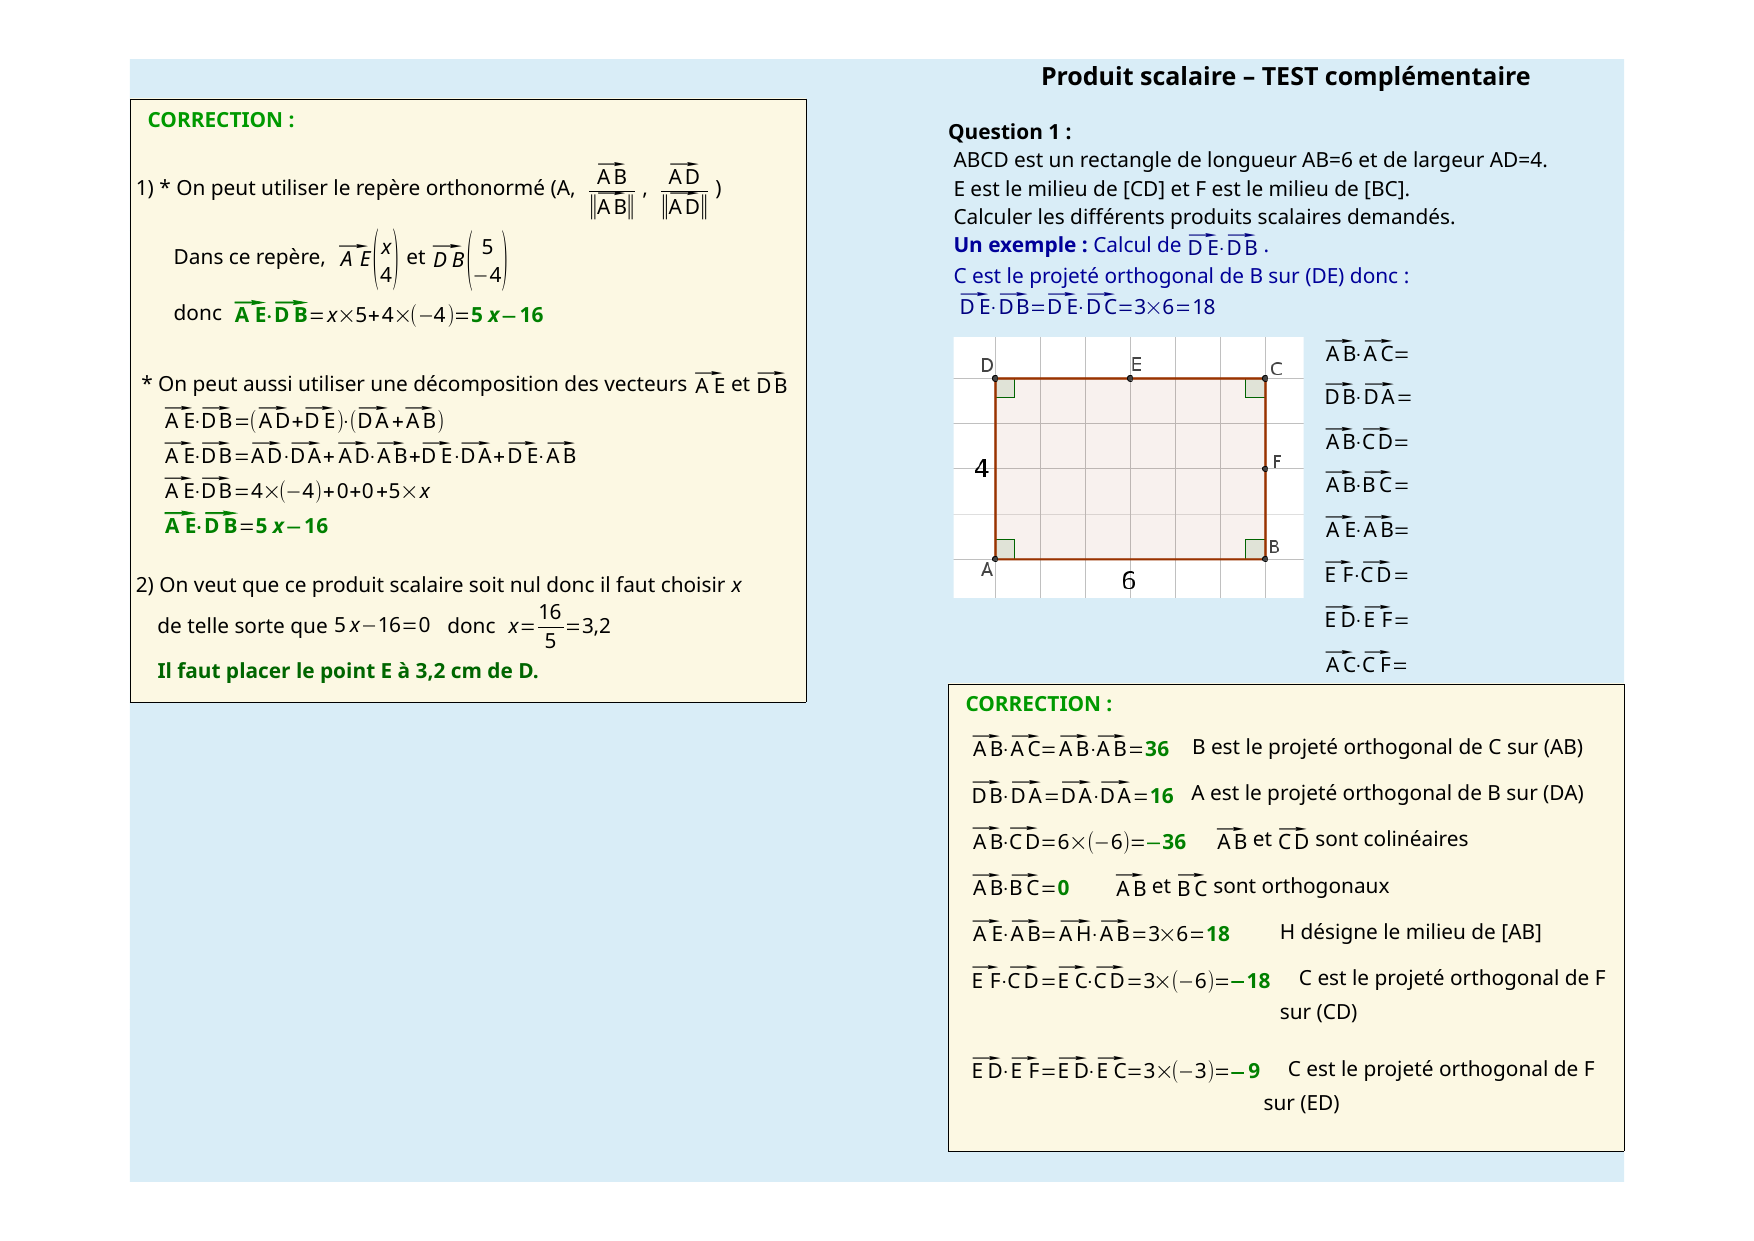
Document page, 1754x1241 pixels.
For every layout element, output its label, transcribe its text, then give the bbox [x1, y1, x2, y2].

text Question 1 : ABCD est un rectangle de longueur AB=6 et de largeur AD=4. E est le milieu de [CD] et F est le milieu de [BC]. Calculer les différents produits scalaires demandés. Un exemple : Calcul de. C est le projeté orthogonal de B sur (DE) donc : [948, 117, 1754, 320]
table_header [948, 332, 1312, 684]
table_header [1313, 332, 1624, 684]
text Produit scalaire – TEST complémentaire [948, 59, 1624, 93]
table_header CORRECTION : 1) * On peut utiliser le repère orthonormé (A, , ) Dans ce repère, et donc * On peut aussi utiliser une décomposition des vecteurset 2) On veut que ce produit scalaire soit nul donc il faut choisir x de telle sorte que donc Il faut placer le point E à 3,2 cm de D. [131, 100, 806, 702]
picture [129, 59, 1625, 1182]
picture [953, 337, 1304, 598]
table_header CORRECTION : B est le projeté orthogonal de C sur (AB) A est le projeté orthogonal de B sur (DA) etsont colinéaires etsont orthogonaux H désigne le milieu de [AB] C est le projeté orthogonal de F sur (CD) C est le projeté orthogonal de F sur (ED) B est le projeté orthogonal de A sur (CF) [949, 685, 1624, 1151]
table_cell [130, 59, 877, 99]
